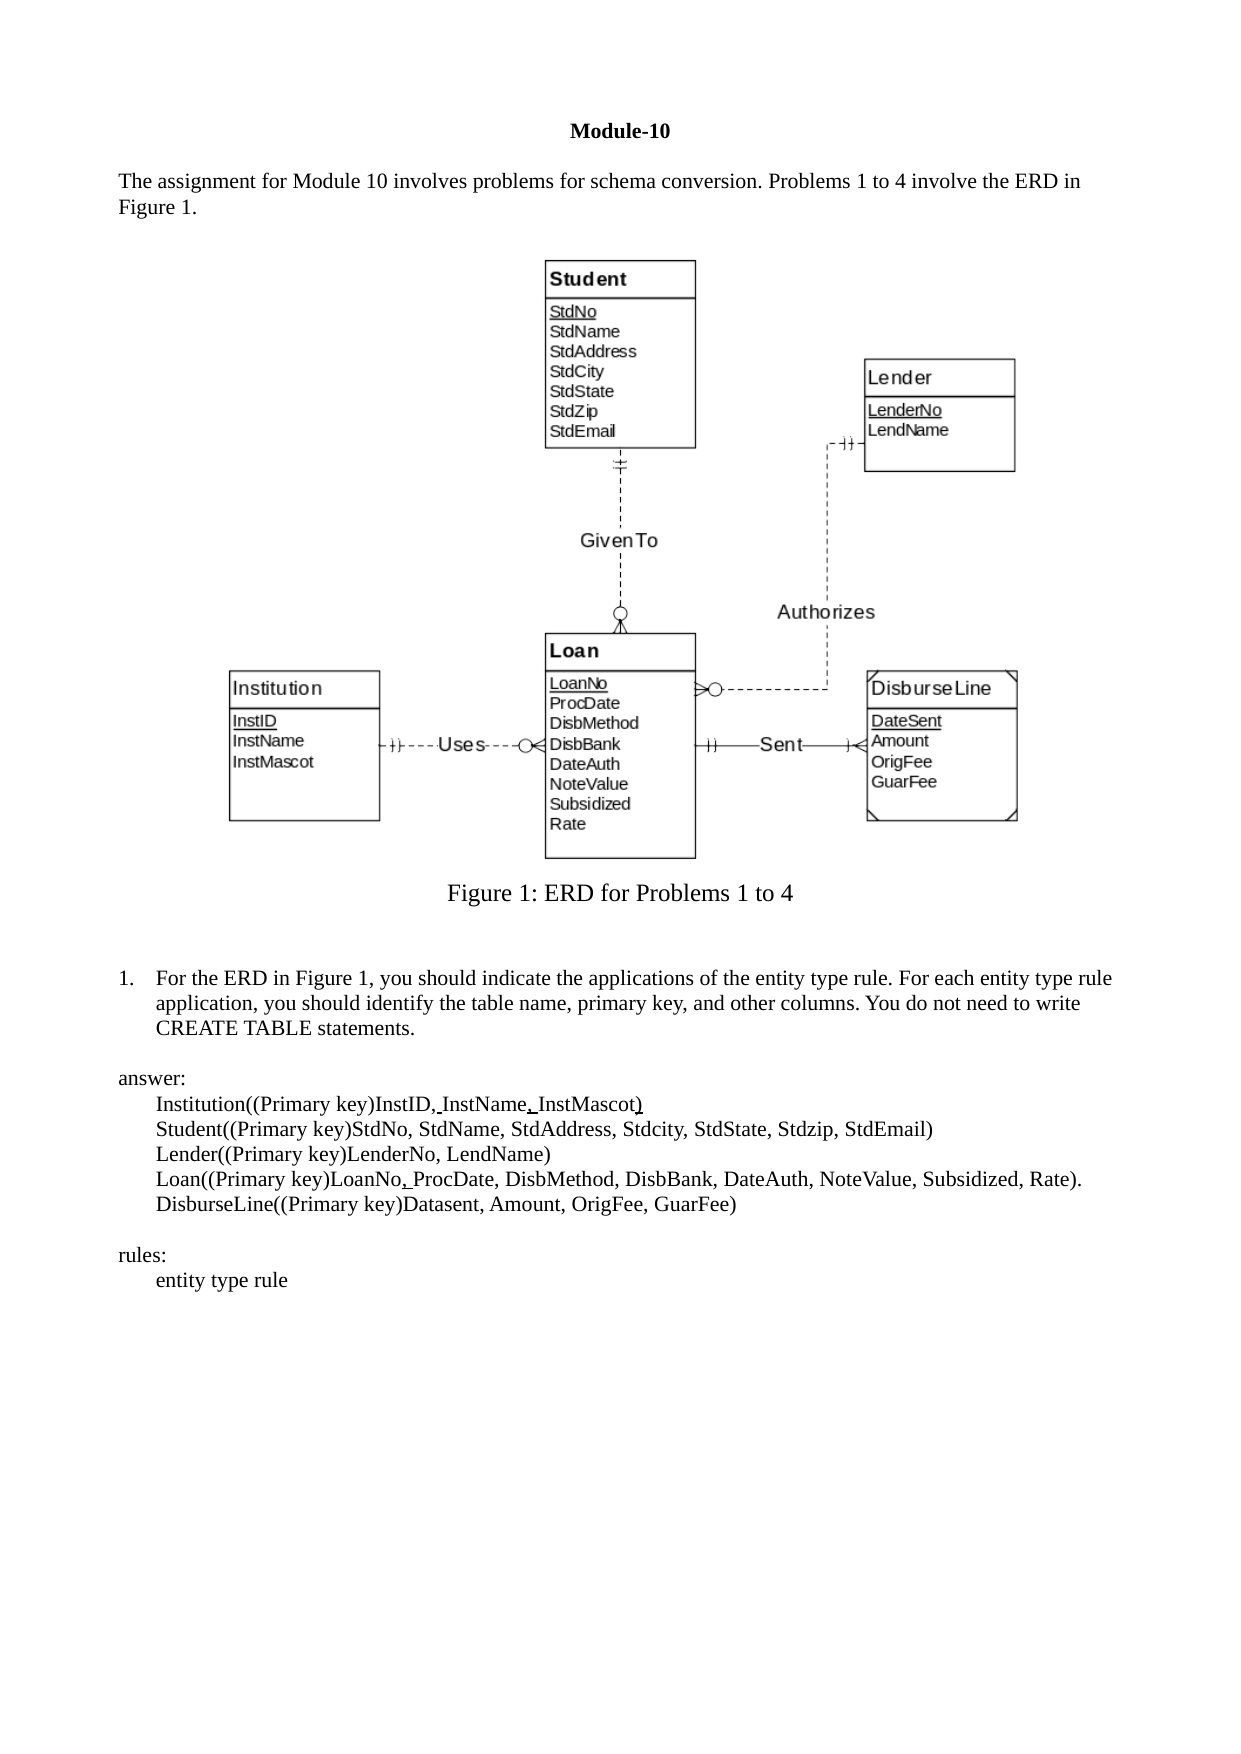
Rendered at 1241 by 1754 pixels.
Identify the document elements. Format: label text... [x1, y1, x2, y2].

text answer: [118, 1065, 1122, 1091]
list For the ERD in Figure 1, you should indicate the applications of the entity type rule. For each entity type rule application, you should identify the table name, primary key, and other columns. You do not need to write CREATE TABLE statements. [118, 964, 1122, 1040]
text Module-10 [118, 118, 1122, 143]
text Student((Primary key)StdNo, StdName, StdAddress, Stdcity, StdState, Stdzip, StdEmail) [118, 1116, 1122, 1141]
text entity type rule [118, 1267, 1122, 1292]
text Institution((Primary key)InstID, InstName, InstMascot) [118, 1091, 1122, 1116]
text rules: [118, 1242, 1122, 1267]
text Lender((Primary key)LenderNo, LendName) [118, 1141, 1122, 1166]
text Loan((Primary key)LoanNo, ProcDate, DisbMethod, DisbBank, DateAuth, NoteValue, Subsidized, Rate). [118, 1166, 1122, 1191]
text DisburseLine((Primary key)Datasent, Amount, OrigFee, GuarFee) [118, 1191, 1122, 1217]
text The assignment for Module 10 involves problems for schema conversion. Problems 1 to 4 involve the ERD in Figure 1. [118, 168, 1122, 219]
title Figure 1: ERD for Problems 1 to 4 [118, 878, 1122, 907]
